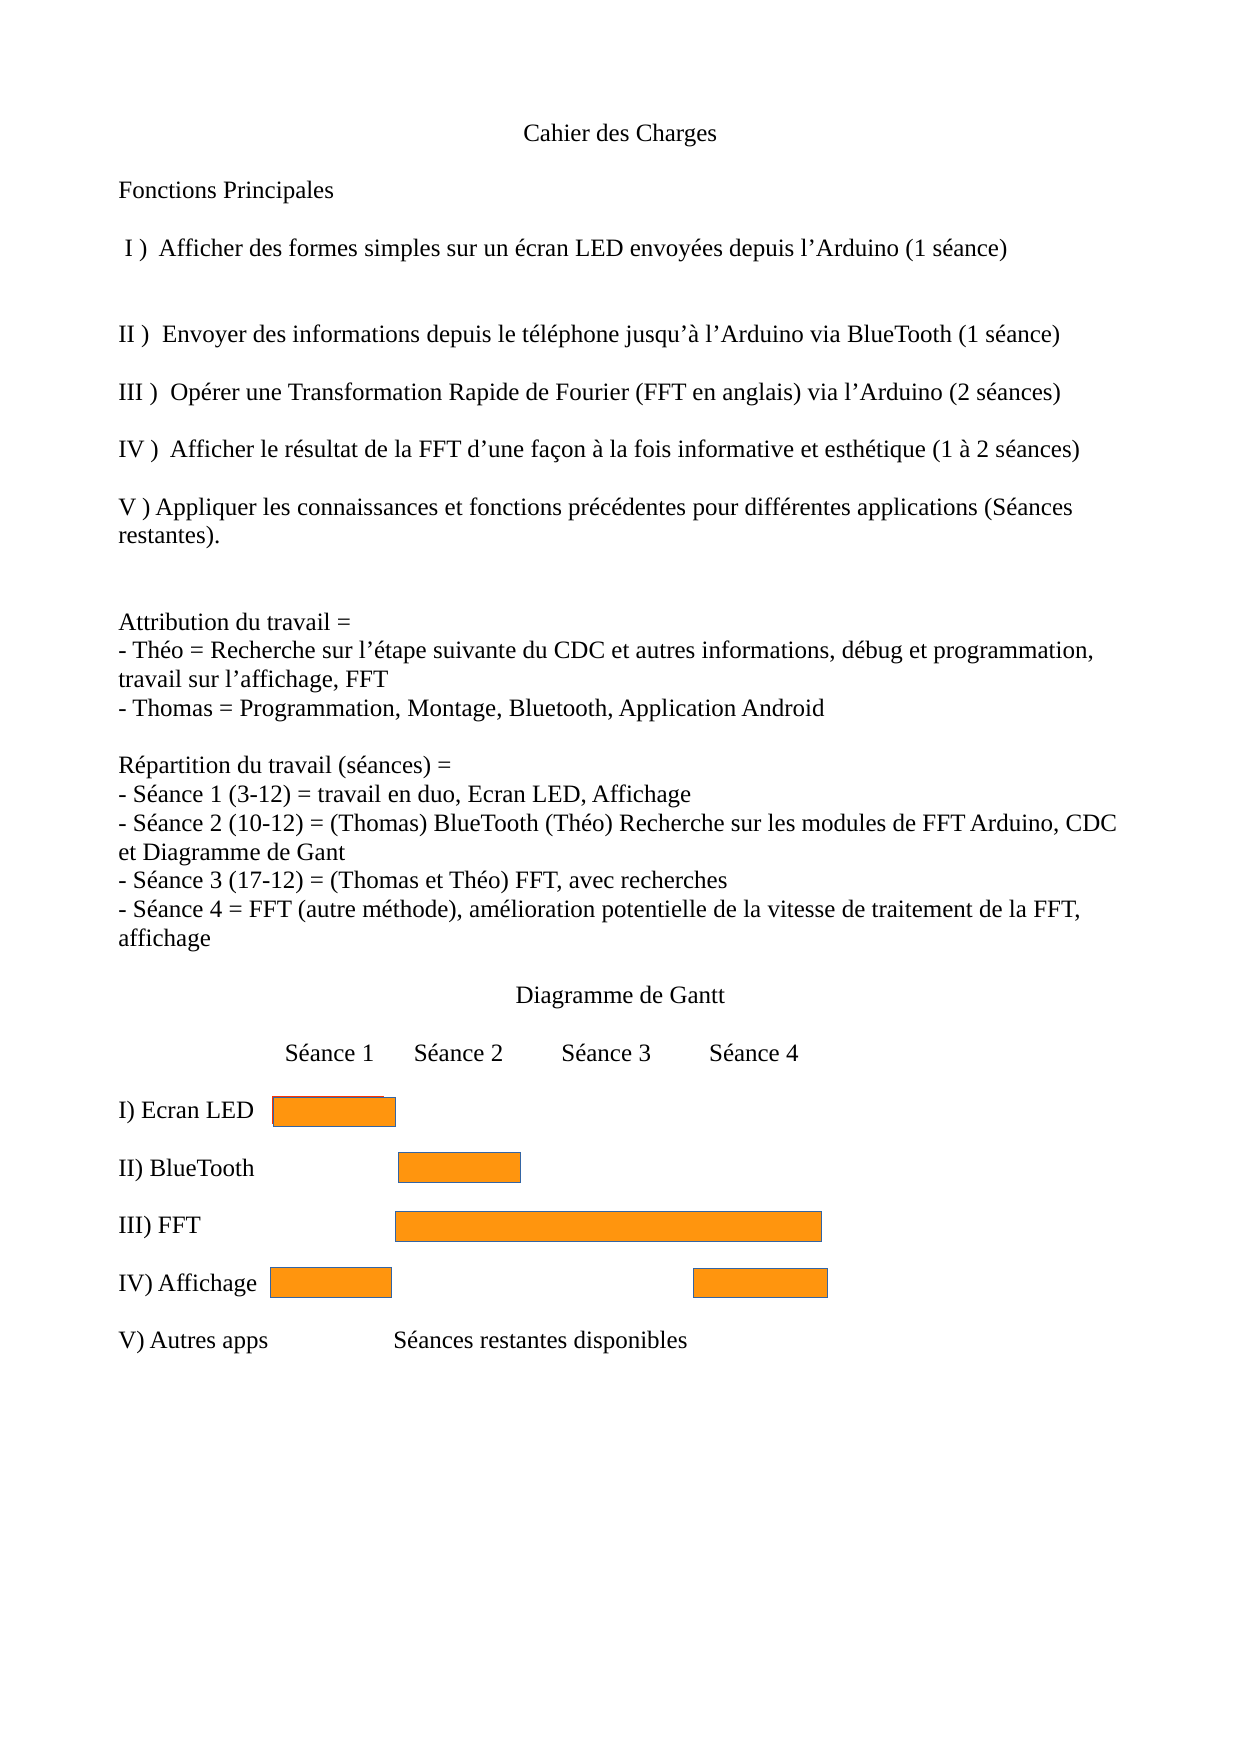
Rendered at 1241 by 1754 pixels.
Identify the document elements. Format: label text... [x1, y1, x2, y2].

text Cahier des Charges [118, 118, 1122, 147]
text - Séance 3 (17-12) = (Thomas et Théo) FFT, avec recherches [118, 866, 1122, 894]
text III) FFT [118, 1211, 395, 1239]
text [392, 1268, 693, 1297]
text II ) Envoyer des informations depuis le téléphone jusqu’à l’Arduino via BlueTooth (1 séance) [118, 319, 1122, 348]
text [521, 1153, 1122, 1182]
text - Séance 4 = FFT (autre méthode), amélioration potentielle de la vitesse de traitement de la FFT, affichage [118, 894, 1122, 952]
text V ) Appliquer les connaissances et fonctions précédentes pour différentes applications (Séances restantes). [118, 492, 1122, 549]
text Répartition du travail (séances) = [118, 751, 1122, 779]
text V) Autres apps Séances restantes disponibles [118, 1326, 1122, 1354]
text III ) Opérer une Transformation Rapide de Fourier (FFT en anglais) via l’Arduino (2 séances) [118, 377, 1122, 406]
text Attribution du travail = [118, 607, 1122, 636]
text - Thomas = Programmation, Montage, Bluetooth, Application Android [118, 693, 1122, 722]
text II) BlueTooth [118, 1153, 398, 1182]
text Fonctions Principales [118, 176, 1122, 204]
text - Séance 2 (10-12) = (Thomas) BlueTooth (Théo) Recherche sur les modules de FFT Arduino, CDC et Diagramme de Gant [118, 808, 1122, 866]
text IV) Affichage [118, 1268, 270, 1297]
text IV ) Afficher le résultat de la FFT d’une façon à la fois informative et esthétique (1 à 2 séances) [118, 434, 1122, 463]
text Séance 1 Séance 2 Séance 3 Séance 4 [118, 1038, 1122, 1067]
text I ) Afficher des formes simples sur un écran LED envoyées depuis l’Arduino (1 séance) [118, 233, 1122, 262]
text - Séance 1 (3-12) = travail en duo, Ecran LED, Affichage [118, 779, 1122, 808]
text - Théo = Recherche sur l’étape suivante du CDC et autres informations, débug et programmation, travail sur l’affichage, FFT [118, 636, 1122, 693]
text [822, 1211, 1122, 1239]
text [828, 1268, 1122, 1297]
text Diagramme de Gantt [118, 981, 1122, 1009]
text I) Ecran LED [118, 1096, 1122, 1124]
